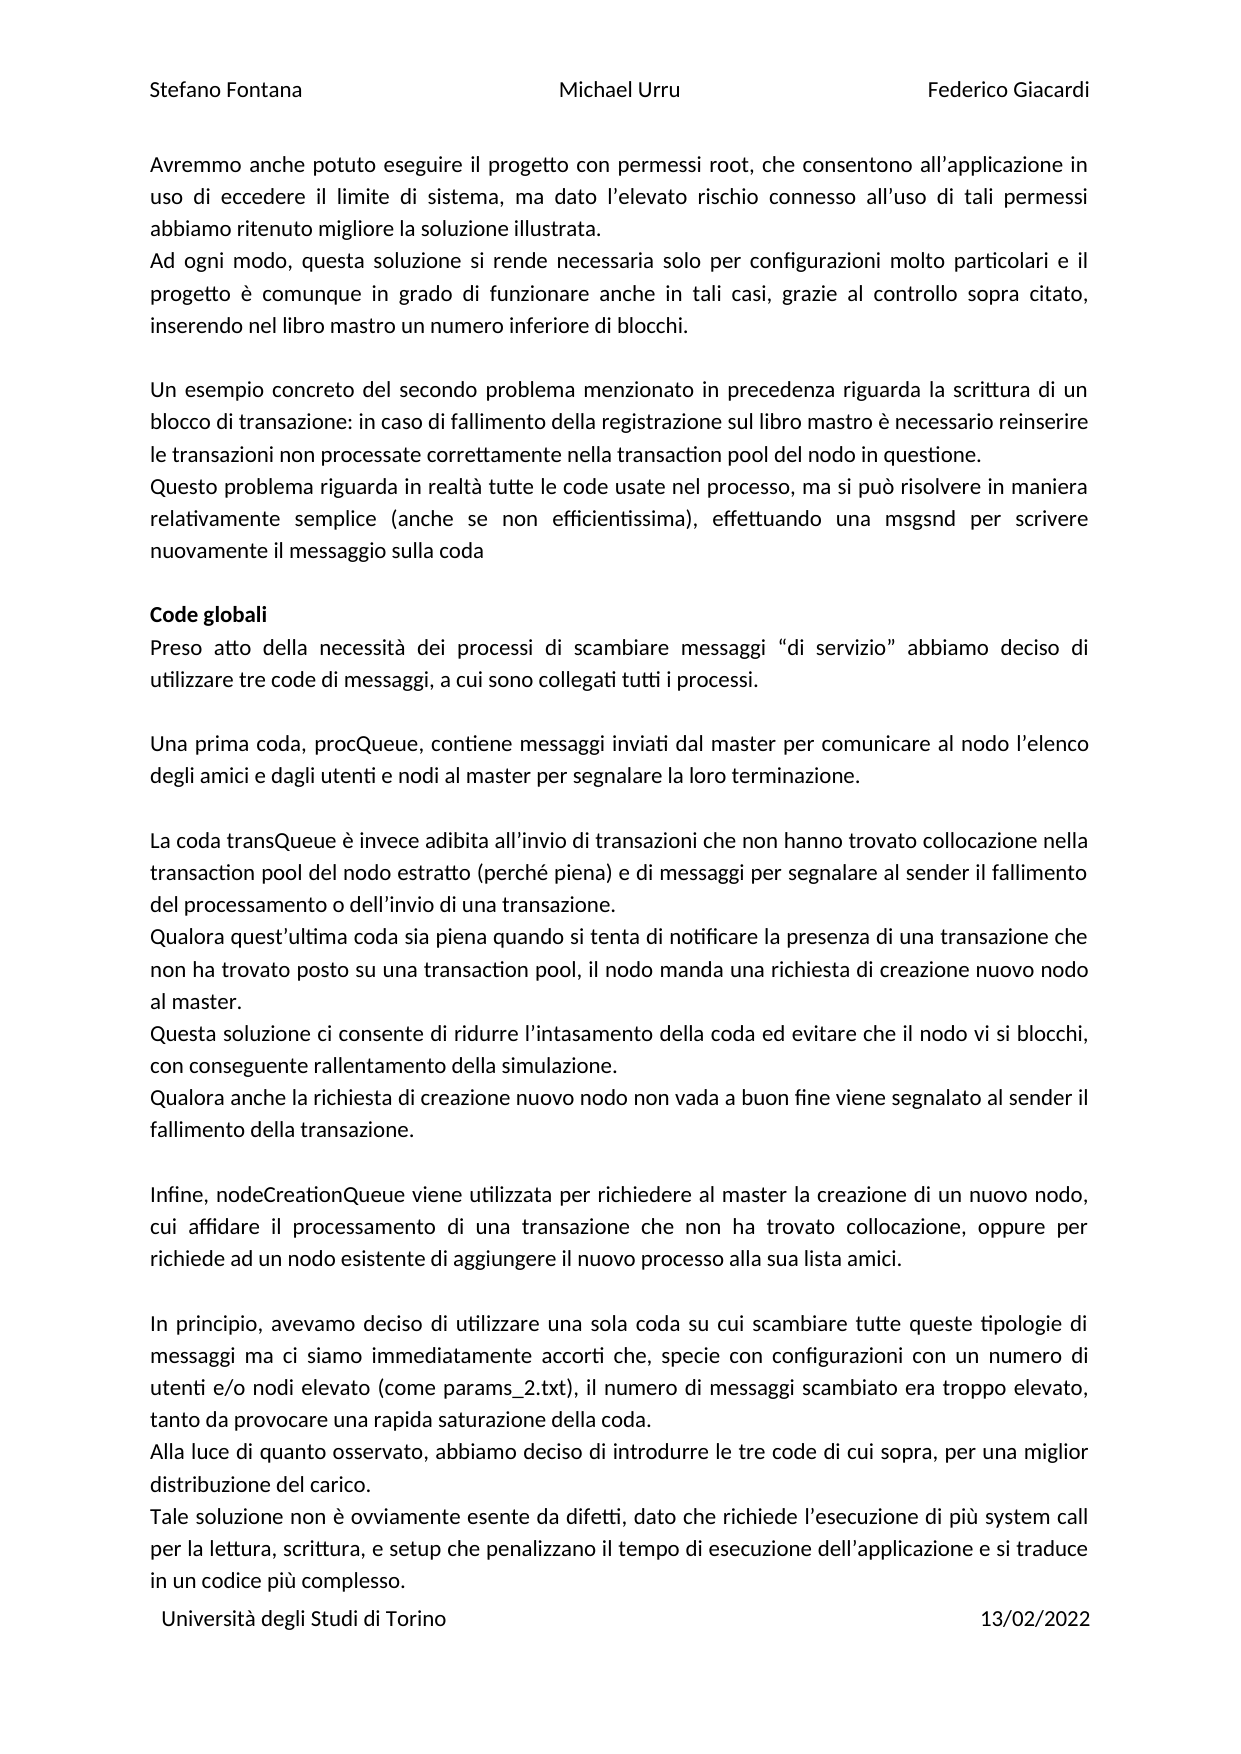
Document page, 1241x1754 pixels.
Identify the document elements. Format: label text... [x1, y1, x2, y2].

text Qualora anche la richiesta di creazione nuovo nodo non vada a buon fine viene segnalato al sender il fallimento della transazione. [150, 1083, 1090, 1144]
text Alla luce di quanto osservato, abbiamo deciso di introdurre le tre code di cui sopra, per una miglior distribuzione del carico. [150, 1437, 1090, 1498]
text Preso atto della necessità dei processi di scambiare messaggi “di servizio” abbiamo deciso di utilizzare tre code di messaggi, a cui sono collegati tutti i processi. [150, 633, 1090, 693]
text Una prima coda, procQueue, contiene messaggi inviati dal master per comunicare al nodo l’elenco degli amici e dagli utenti e nodi al master per segnalare la loro terminazione. [150, 729, 1090, 789]
text Tale soluzione non è ovviamente esente da difetti, dato che richiede l’esecuzione di più system call per la lettura, scrittura, e setup che penalizzano il tempo di esecuzione dell’applicazione e si traduce in un codice più complesso. [150, 1502, 1090, 1594]
text Ad ogni modo, questa soluzione si rende necessaria solo per configurazioni molto particolari e il progetto è comunque in grado di funzionare anche in tali casi, grazie al controllo sopra citato, inserendo nel libro mastro un numero inferiore di blocchi. [150, 247, 1090, 339]
text Qualora quest’ultima coda sia piena quando si tenta di notificare la presenza di una transazione che non ha trovato posto su una transaction pool, il nodo manda una richiesta di creazione nuovo nodo al master. [150, 922, 1090, 1015]
text Questo problema riguarda in realtà tutte le code usate nel processo, ma si può risolvere in maniera relativamente semplice (anche se non efficientissima), effettuando una msgsnd per scrivere nuovamente il messaggio sulla coda [150, 472, 1090, 564]
text La coda transQueue è invece adibita all’invio di transazioni che non hanno trovato collocazione nella transaction pool del nodo estratto (perché piena) e di messaggi per segnalare al sender il fallimento del processamento o dell’invio di una transazione. [150, 826, 1090, 918]
text Avremmo anche potuto eseguire il progetto con permessi root, che consentono all’applicazione in uso di eccedere il limite di sistema, ma dato l’elevato rischio connesso all’uso di tali permessi abbiamo ritenuto migliore la soluzione illustrata. [150, 150, 1090, 242]
text Questa soluzione ci consente di ridurre l’intasamento della coda ed evitare che il nodo vi si blocchi, con conseguente rallentamento della simulazione. [150, 1019, 1090, 1079]
text Infine, nodeCreationQueue viene utilizzata per richiedere al master la creazione di un nuovo nodo, cui affidare il processamento di una transazione che non ha trovato collocazione, oppure per richiede ad un nodo esistente di aggiungere il nuovo processo alla sua lista amici. [150, 1180, 1090, 1272]
text In principio, avevamo deciso di utilizzare una sola coda su cui scambiare tutte queste tipologie di messaggi ma ci siamo immediatamente accorti che, specie con configurazioni con un numero di utenti e/o nodi elevato (come params_2.txt), il numero di messaggi scambiato era troppo elevato, tanto da provocare una rapida saturazione della coda. [150, 1309, 1090, 1433]
text Un esempio concreto del secondo problema menzionato in precedenza riguarda la scrittura di un blocco di transazione: in caso di fallimento della registrazione sul libro mastro è necessario reinserire le transazioni non processate correttamente nella transaction pool del nodo in questione. [150, 375, 1090, 468]
text Code globali [150, 601, 1090, 629]
